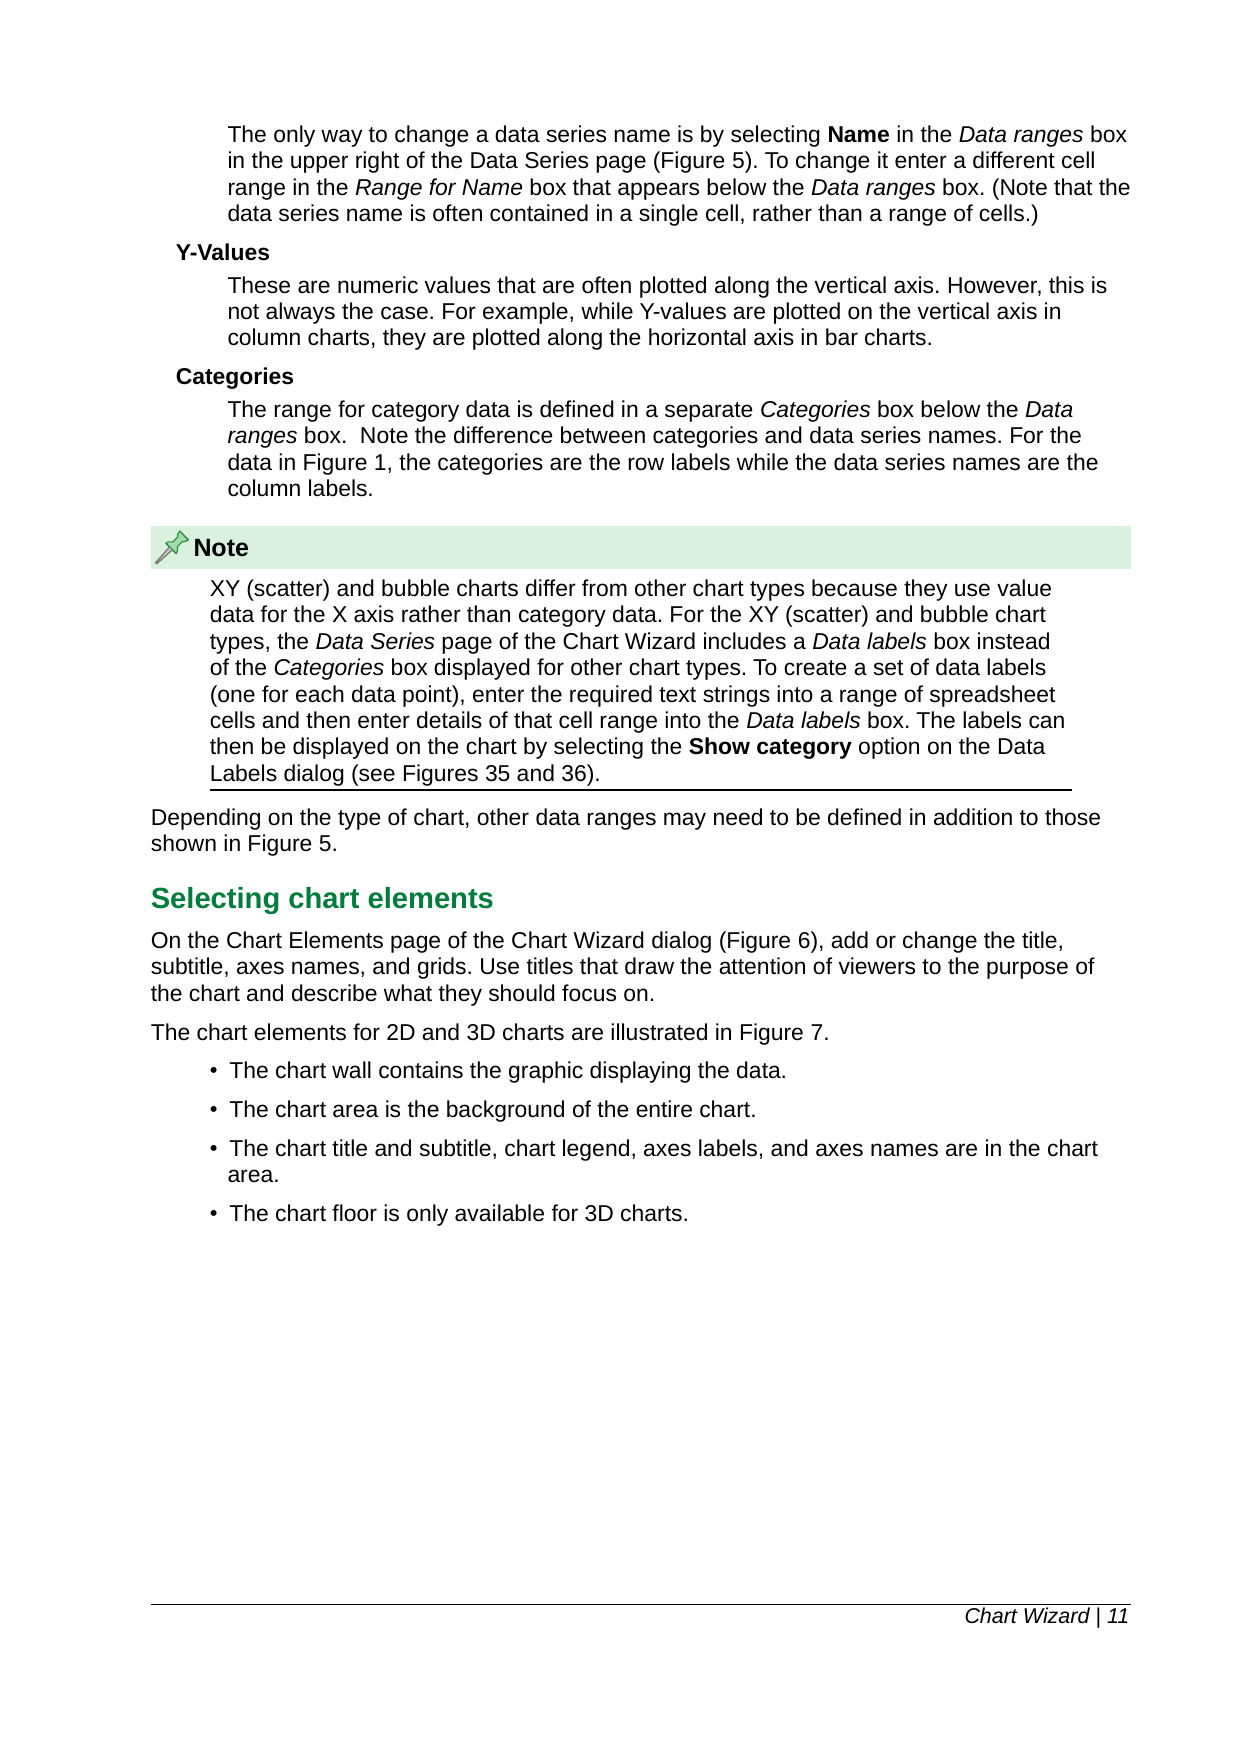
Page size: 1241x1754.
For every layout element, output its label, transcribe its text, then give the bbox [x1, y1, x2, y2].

text Y-Values [176, 239, 1131, 265]
text These are numeric values that are often plotted along the vertical axis. However, this is not always the case. For example, while Y-values are plotted on the vertical axis in column charts, they are plotted along the horizontal axis in bar charts. [227, 272, 1131, 351]
text The range for category data is defined in a separate Categories box below the Data ranges box. Note the difference between categories and data series names. For the data in Figure 1, the categories are the row labels while the data series names are the column labels. [227, 396, 1131, 501]
list The chart area is the background of the entire chart. [209, 1096, 1131, 1122]
text The only way to change a data series name is by selecting Name in the Data ranges box in the upper right of the Data Series page (Figure 5). To change it enter a different cell range in the Range for Name box that appears below the Data ranges box. (Note that the data series name is often contained in a single cell, rather than a range of cells.) [227, 121, 1131, 226]
text Categories [176, 363, 1131, 389]
subtitle Selecting chart elements [151, 881, 1131, 914]
text XY (scatter) and bubble charts differ from other chart types because they use value data for the X axis rather than category data. For the XY (scatter) and bubble chart types, the Data Series page of the Chart Wizard includes a Data labels box instead of the Categories box displayed for other chart types. To create a set of data labels (one for each data point), enter the required text strings into a range of spreadsheet cells and then enter details of that cell range into the Data labels box. The labels can then be displayed on the chart by selecting the Show category option on the Data Labels dialog (see Figures 35 and 36). [209, 575, 1072, 791]
text Depending on the type of chart, other data ranges may need to be defined in addition to those shown in Figure 5. [151, 803, 1131, 856]
list The chart wall contains the graphic displaying the data. [209, 1057, 1131, 1084]
list The chart floor is only available for 3D charts. [209, 1200, 1131, 1227]
list The chart title and subtitle, chart legend, axes labels, and axes names are in the chart area. [209, 1135, 1131, 1188]
subtitle Note [151, 526, 1131, 569]
text On the Chart Elements page of the Chart Wizard dialog (Figure 6), add or change the title, subtitle, axes names, and grids. Use titles that draw the attention of viewers to the purpose of the chart and describe what they should focus on. [151, 927, 1131, 1006]
list The chart elements for 2D and 3D charts are illustrated in Figure 7. [151, 1018, 1131, 1045]
